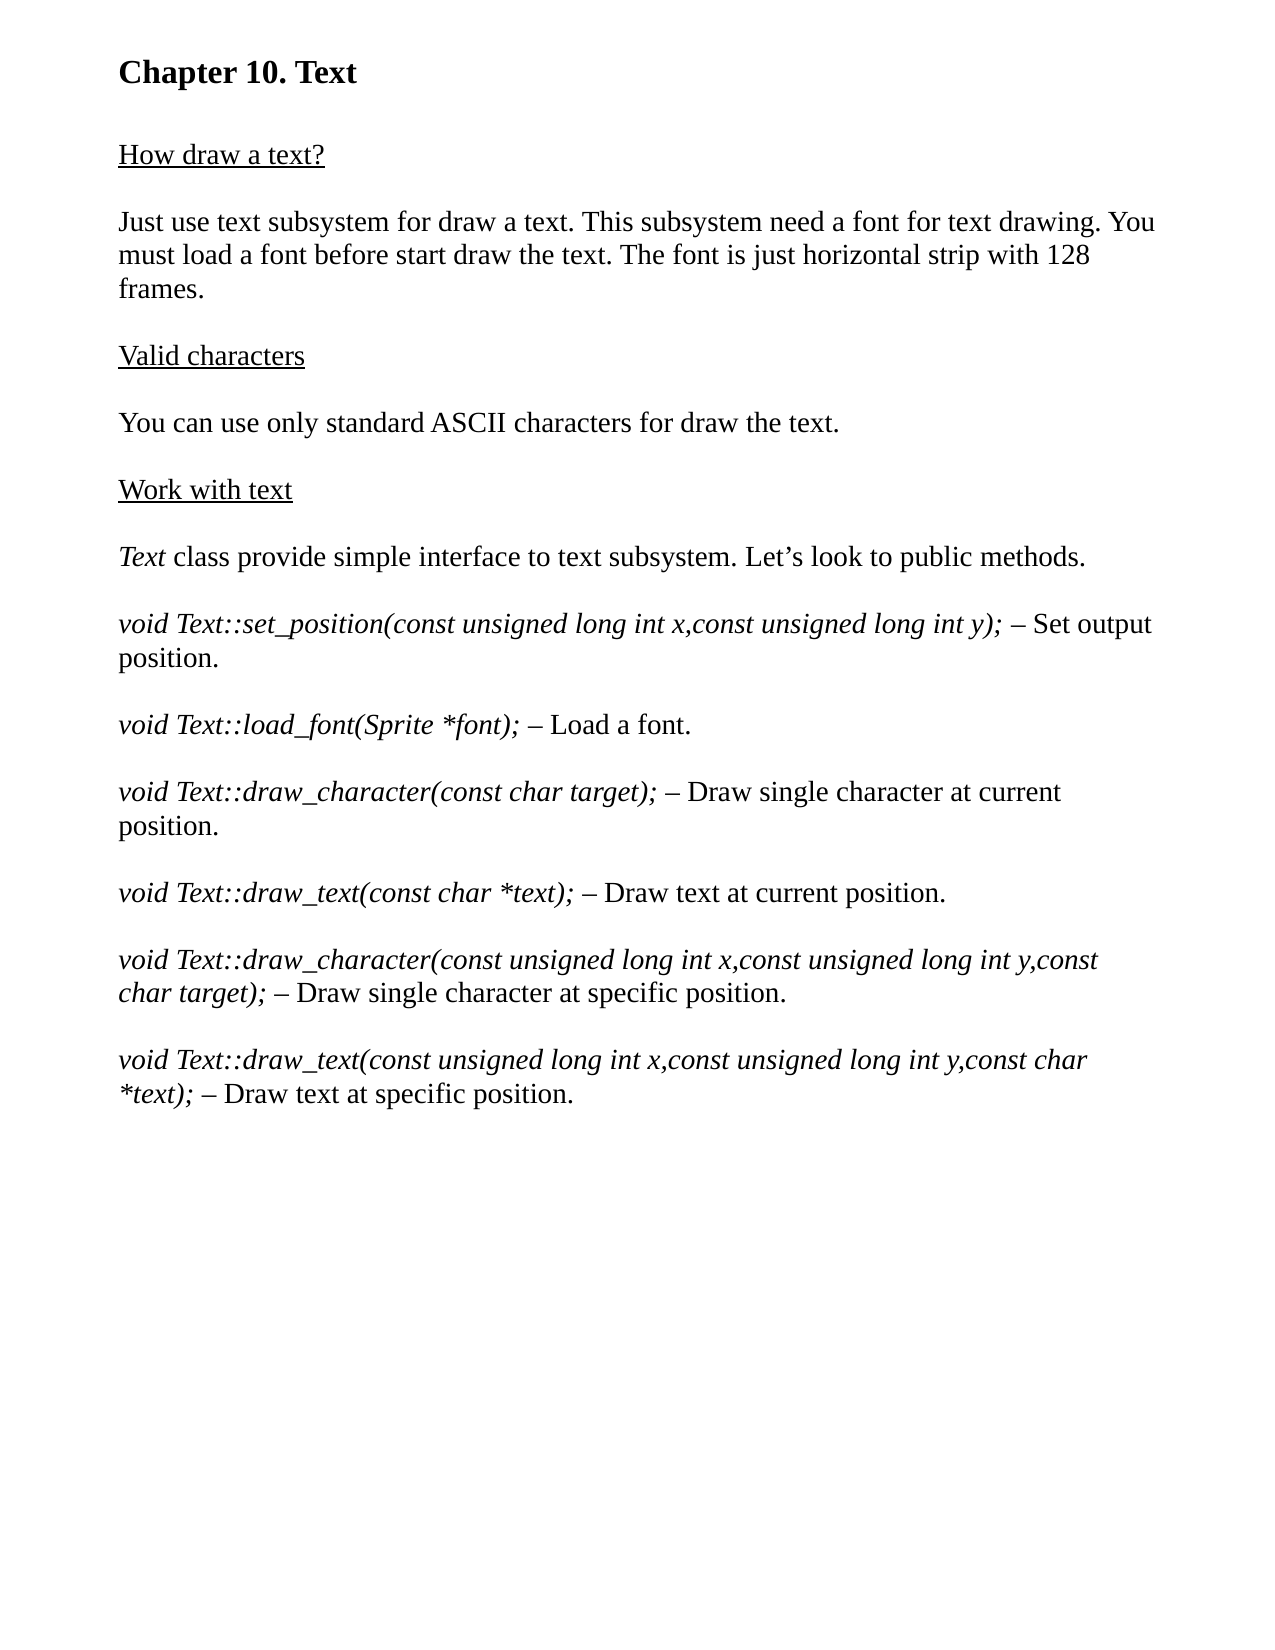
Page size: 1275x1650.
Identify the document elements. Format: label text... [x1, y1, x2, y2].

text Work with text [118, 472, 1157, 506]
text Text class provide simple interface to text subsystem. Let’s look to public methods. [118, 539, 1157, 573]
text You can use only standard ASCII characters for draw the text. [118, 405, 1157, 439]
text How draw a text? [118, 137, 1157, 170]
text void Text::draw_text(const unsigned long int x,const unsigned long int y,const char *text); – Draw text at specific position. [118, 1042, 1157, 1109]
text void Text::draw_text(const char *text); – Draw text at current position. [118, 875, 1157, 908]
text Just use text subsystem for draw a text. This subsystem need a font for text drawing. You must load a font before start draw the text. The font is just horizontal strip with 128 frames. [118, 204, 1157, 304]
text void Text::draw_character(const unsigned long int x,const unsigned long int y,const char target); – Draw single character at specific position. [118, 942, 1157, 1009]
subtitle Chapter 10. Text [118, 52, 1157, 91]
text void Text::draw_character(const char target); – Draw single character at current position. [118, 774, 1157, 841]
text Valid characters [118, 338, 1157, 372]
text void Text::set_position(const unsigned long int x,const unsigned long int y); – Set output position. [118, 606, 1157, 673]
text void Text::load_font(Sprite *font); – Load a font. [118, 707, 1157, 741]
